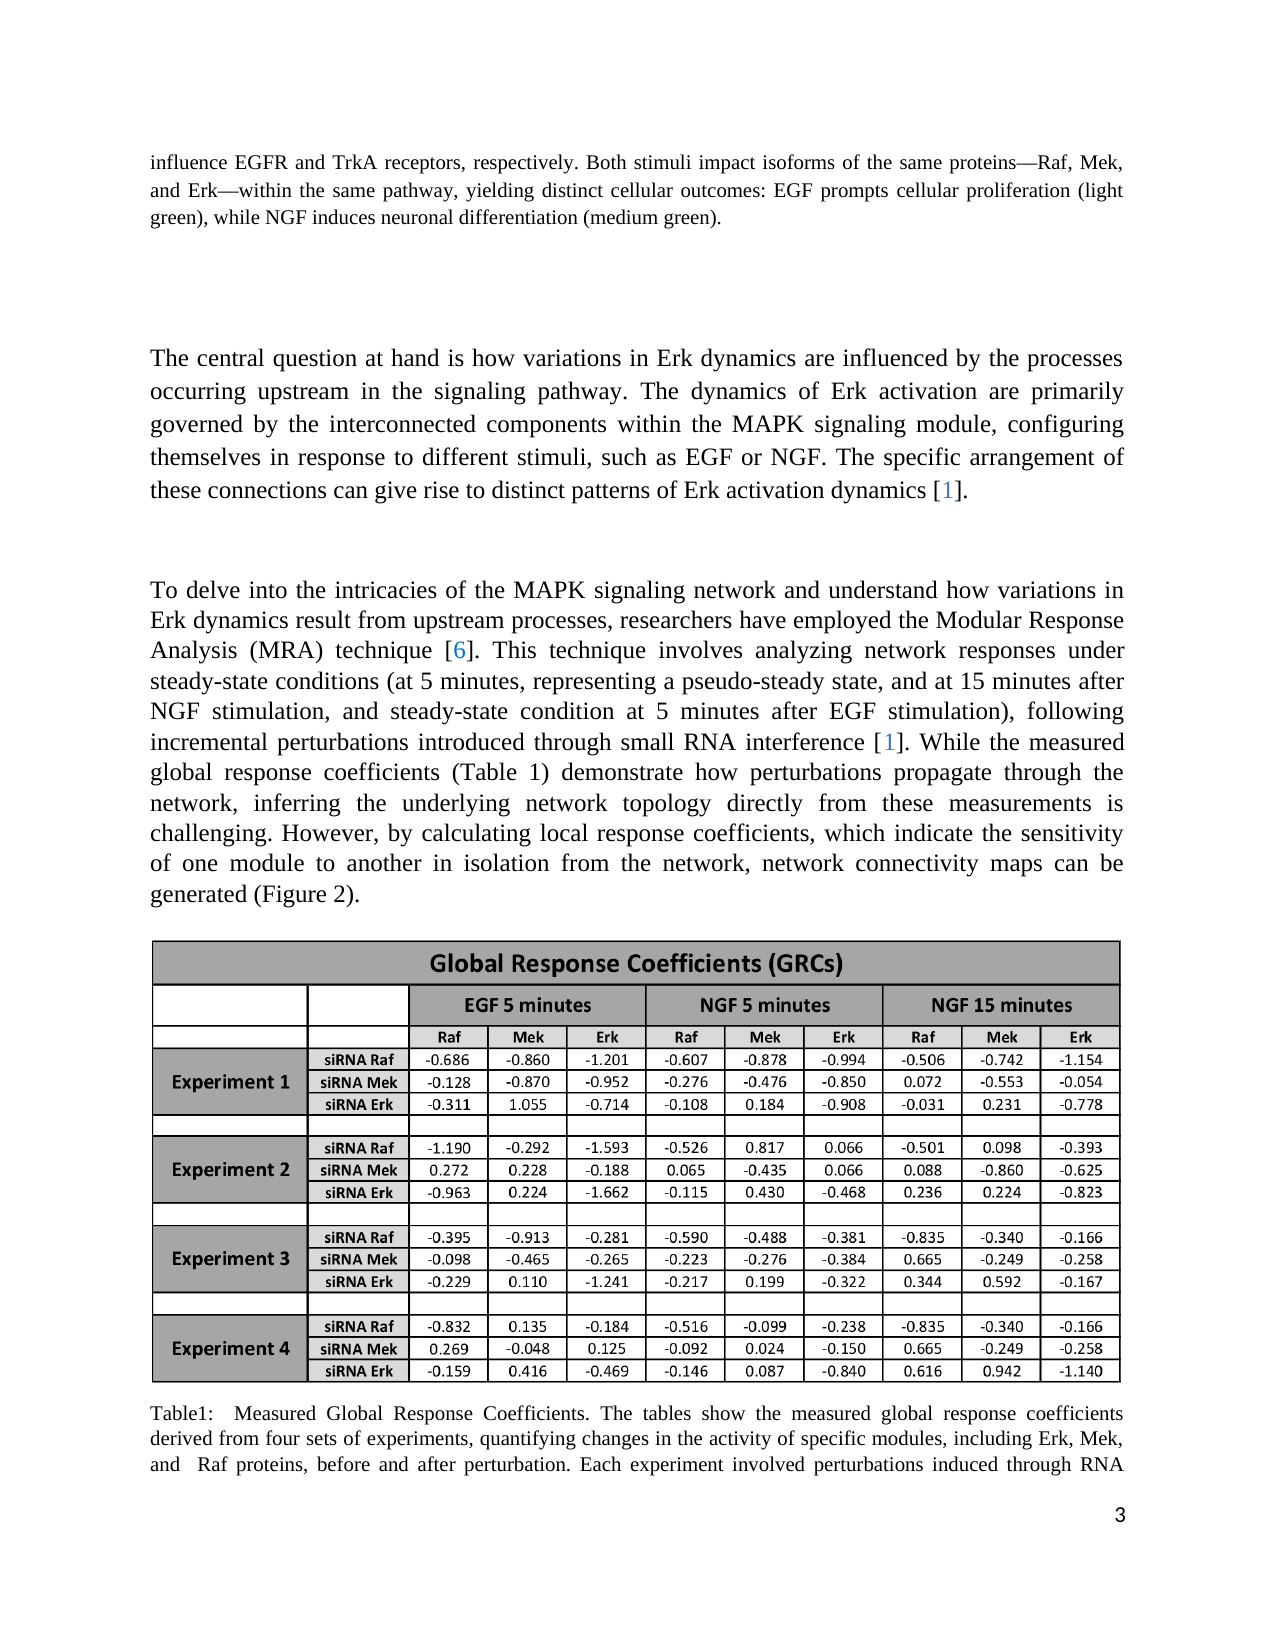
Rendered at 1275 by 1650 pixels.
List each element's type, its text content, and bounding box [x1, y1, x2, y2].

text To delve into the intricacies of the MAPK signaling network and understand how variations in Erk dynamics result from upstream processes, researchers have employed the Modular Response Analysis (MRA) technique [6]. This technique involves analyzing network responses under steady-state conditions (at 5 minutes, representing a pseudo-steady state, and at 15 minutes after NGF stimulation, and steady-state condition at 5 minutes after EGF stimulation), following incremental perturbations introduced through small RNA interference [1]. While the measured global response coefficients (Table 1) demonstrate how perturbations propagate through the network, inferring the underlying network topology directly from these measurements is challenging. However, by calculating local response coefficients, which indicate the sensitivity of one module to another in isolation from the network, network connectivity maps can be generated (Figure 2). [150, 575, 1125, 908]
text Table1: Measured Global Response Coefficients. The tables show the measured global response coefficients derived from four sets of experiments, quantifying changes in the activity of specific modules, including Erk, Mek, and Raf proteins, before and after perturbation. Each experiment involved perturbations induced through RNA [150, 1400, 1125, 1476]
text The central question at hand is how variations in Erk dynamics are influenced by the processes occurring upstream in the signaling pathway. The dynamics of Erk activation are primarily governed by the interconnected components within the MAPK signaling module, configuring themselves in response to different stimuli, such as EGF or NGF. The specific arrangement of these connections can give rise to distinct patterns of Erk activation dynamics [1]. [150, 343, 1125, 504]
text influence EGFR and TrkA receptors, respectively. Both stimuli impact isoforms of the same proteins—Raf, Mek, and Erk—within the same pathway, yielding distinct cellular outcomes: EGF prompts cellular proliferation (light green), while NGF induces neuronal differentiation (medium green). [150, 150, 1125, 229]
